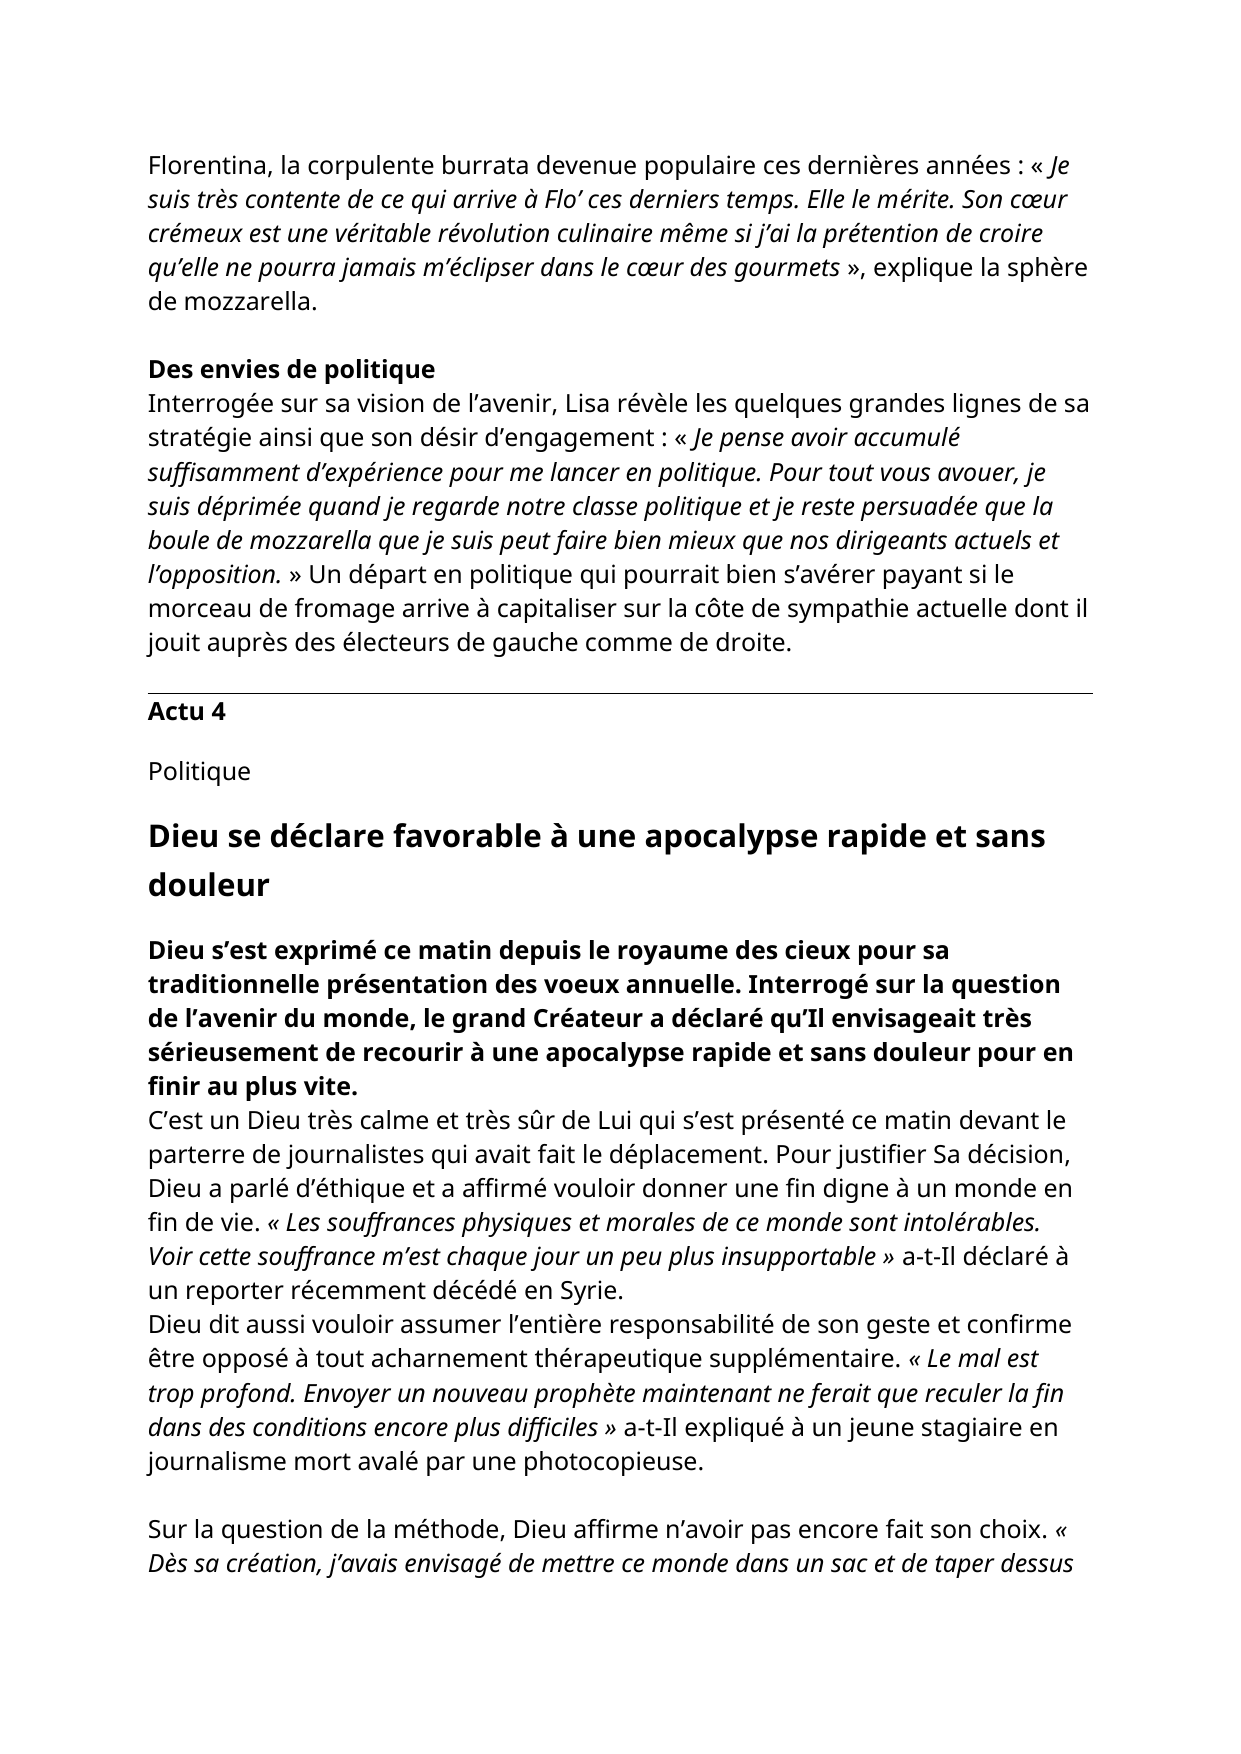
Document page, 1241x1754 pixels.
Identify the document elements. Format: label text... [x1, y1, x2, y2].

text Sur la question de la méthode, Dieu affirme n’avoir pas encore fait son choix. « Dès sa création, j’avais envisagé de mettre ce monde dans un sac et de taper dessus [148, 1511, 1093, 1579]
text Dieu s’est exprimé ce matin depuis le royaume des cieux pour sa traditionnelle présentation des voeux annuelle. Interrogé sur la question de l’avenir du monde, le grand Créateur a déclaré qu’Il envisageait très sérieusement de recourir à une apocalypse rapide et sans douleur pour en finir au plus vite. [148, 931, 1093, 1103]
text Florentina, la corpulente burrata devenue populaire ces dernières années : « Je suis très contente de ce qui arrive à Flo’ ces derniers temps. Elle le mérite. Son cœur crémeux est une véritable révolution culinaire même si j’ai la prétention de croire qu’elle ne pourra jamais m’éclipser dans le cœur des gourmets », explique la sphère de mozzarella. [148, 148, 1093, 318]
text Actu 4 [148, 694, 1093, 728]
text C’est un Dieu très calme et très sûr de Lui qui s’est présenté ce matin devant le parterre de journalistes qui avait fait le déplacement. Pour justifier Sa décision, Dieu a parlé d’éthique et a affirmé vouloir donner une fin digne à un monde en fin de vie. « Les souffrances physiques et morales de ce monde sont intolérables. Voir cette souffrance m’est chaque jour un peu plus insupportable » a-t-Il déclaré à un reporter récemment décédé en Syrie. [148, 1103, 1093, 1307]
text Politique [148, 753, 1093, 788]
text Dieu se déclare favorable à une apocalypse rapide et sans douleur [148, 813, 1093, 905]
text Dieu dit aussi vouloir assumer l’entière responsabilité de son geste et confirme être opposé à tout acharnement thérapeutique supplémentaire. « Le mal est trop profond. Envoyer un nouveau prophète maintenant ne ferait que reculer la fin dans des conditions encore plus difficiles » a-t-Il expliqué à un jeune stagiaire en journalisme mort avalé par une photocopieuse. [148, 1307, 1093, 1477]
text Interrogée sur sa vision de l’avenir, Lisa révèle les quelques grandes lignes de sa stratégie ainsi que son désir d’engagement : « Je pense avoir accumulé suffisamment d’expérience pour me lancer en politique. Pour tout vous avouer, je suis déprimée quand je regarde notre classe politique et je reste persuadée que la boule de mozzarella que je suis peut faire bien mieux que nos dirigeants actuels et l’opposition. » Un départ en politique qui pourrait bien s’avérer payant si le morceau de fromage arrive à capitaliser sur la côte de sympathie actuelle dont il jouit auprès des électeurs de gauche comme de droite. [148, 386, 1093, 658]
text Des envies de politique [148, 352, 1093, 386]
